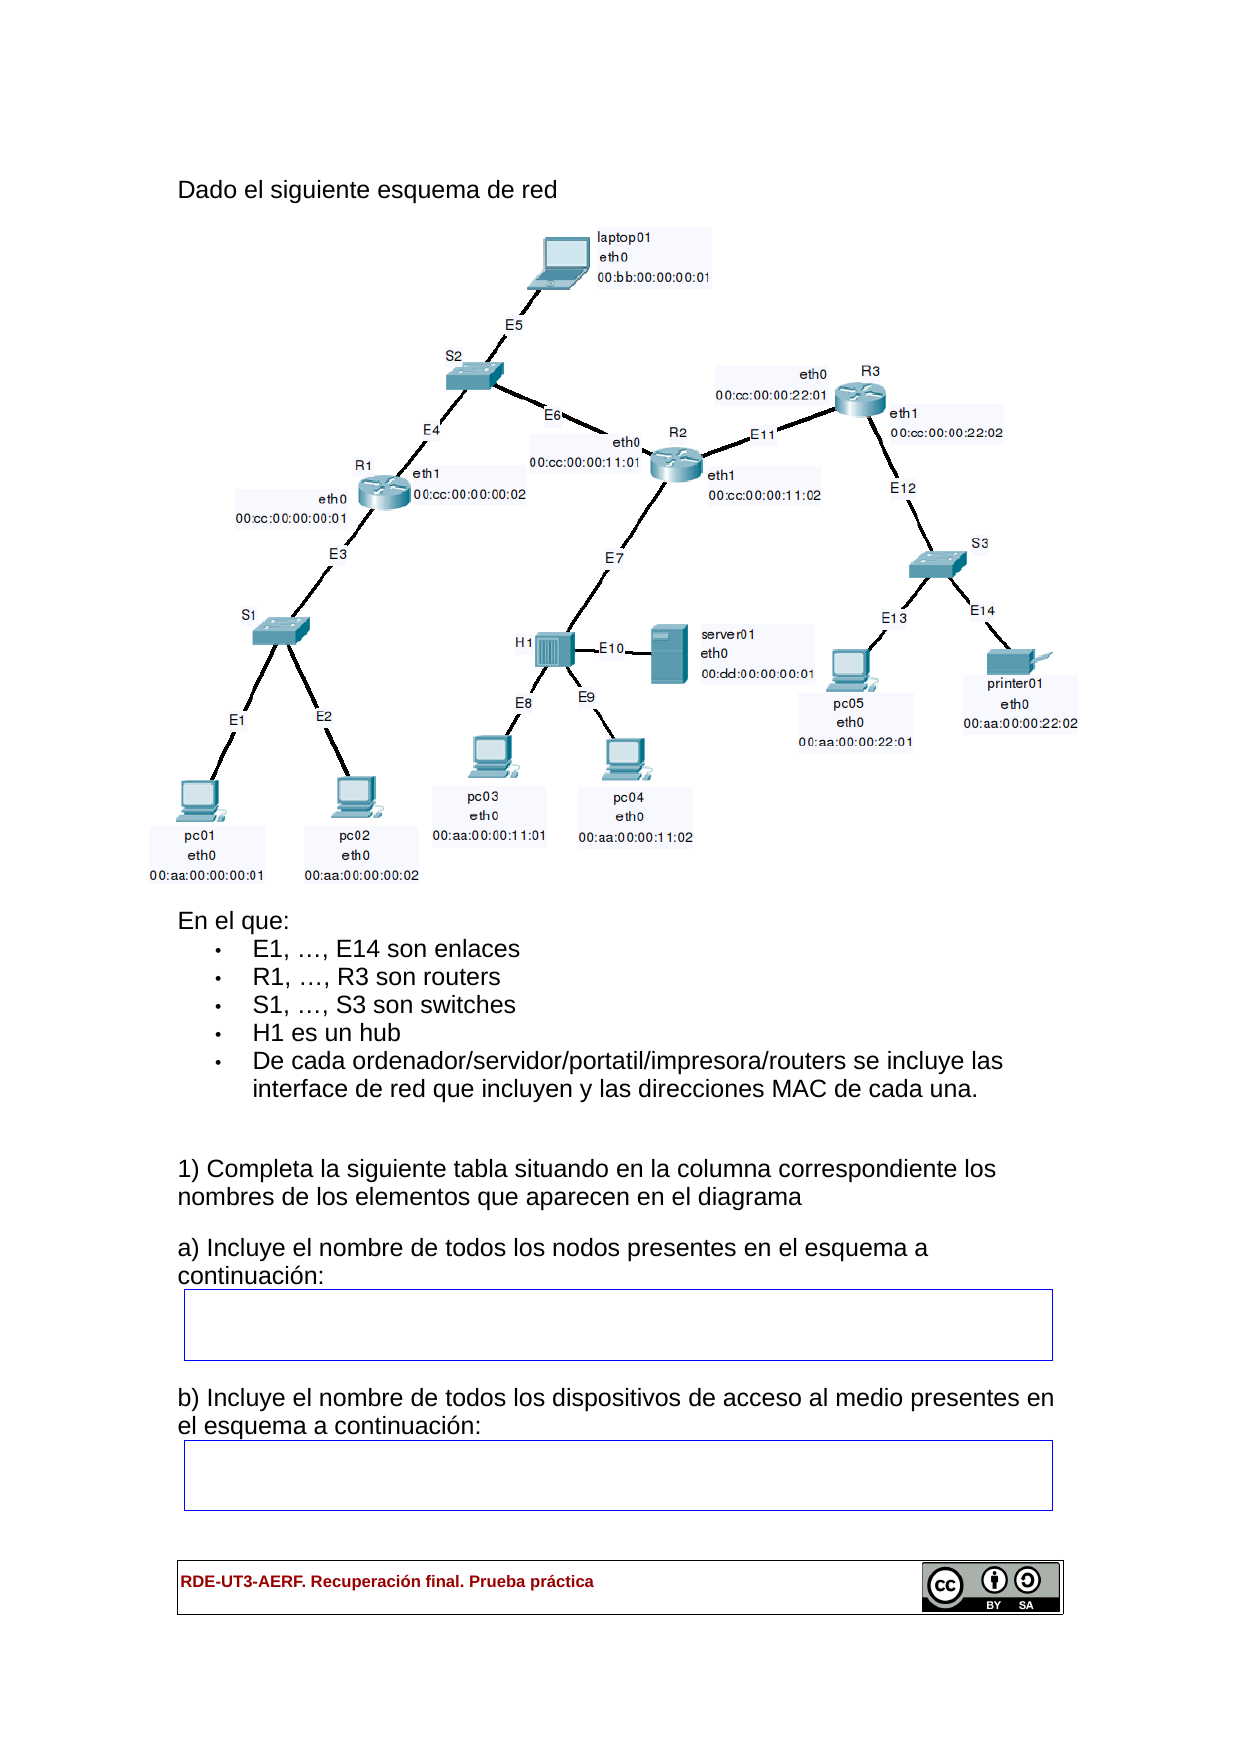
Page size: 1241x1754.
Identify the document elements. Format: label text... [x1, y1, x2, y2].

picture [922, 1562, 1060, 1612]
text Dado el siguiente esquema de red [177, 176, 1063, 203]
text 1) Completa la siguiente tabla situando en la columna correspondiente los nombres de los elementos que aparecen en el diagrama [177, 1154, 1063, 1210]
text En el que: [177, 907, 1063, 935]
text b) Incluye el nombre de todos los dispositivos de acceso al medio presentes en el esquema a continuación: [177, 1384, 1063, 1440]
list R1, …, R3 son routers [215, 963, 1063, 991]
text a) Incluye el nombre de todos los nodos presentes en el esquema a continuación: [177, 1233, 1063, 1289]
list E1, …, E14 son enlaces [215, 935, 1063, 963]
table_header [185, 1441, 1052, 1510]
list S1, …, S3 son switches [215, 991, 1063, 1018]
picture [147, 227, 1093, 884]
table_header [185, 1290, 1052, 1360]
list H1 es un hub [215, 1018, 1063, 1046]
list De cada ordenador/servidor/portatil/impresora/routers se incluye las interface de red que incluyen y las direcciones MAC de cada una. [215, 1046, 1063, 1102]
